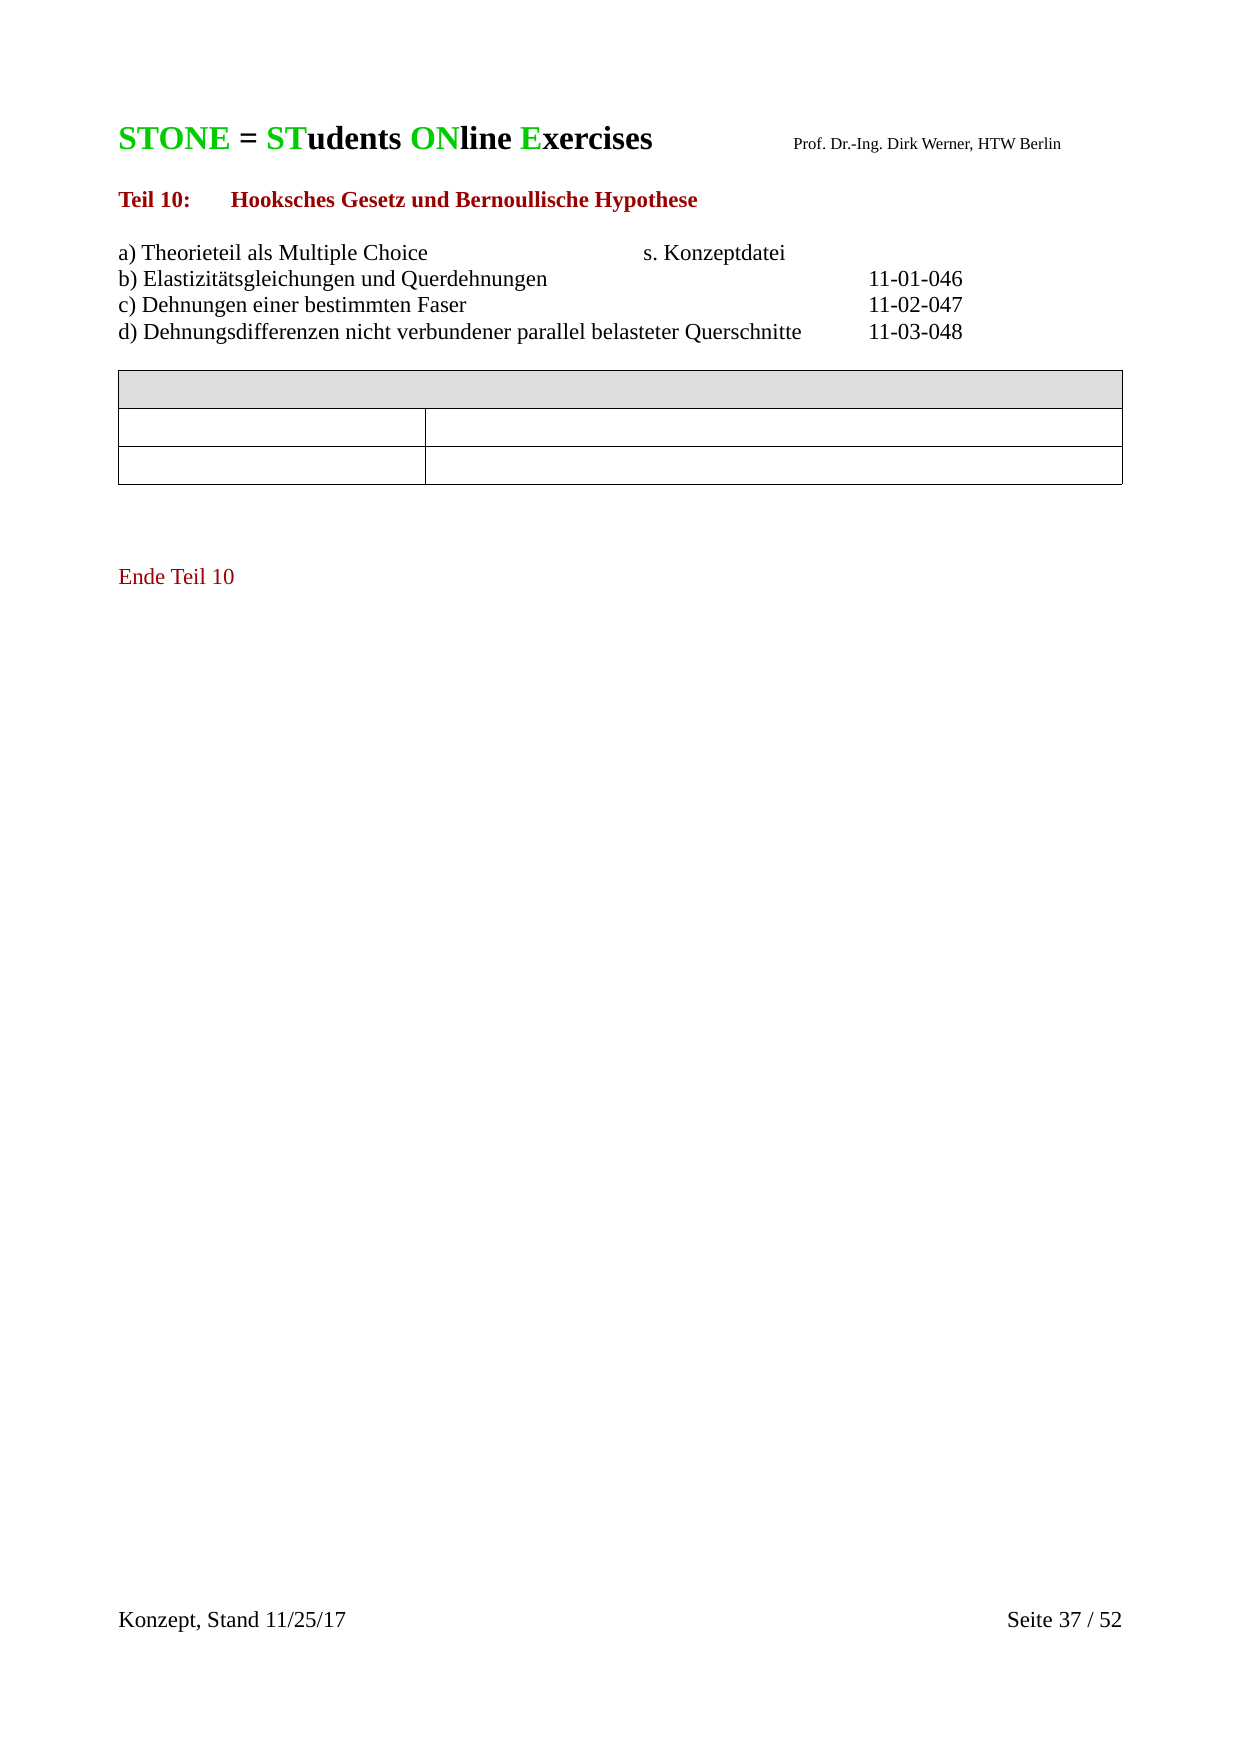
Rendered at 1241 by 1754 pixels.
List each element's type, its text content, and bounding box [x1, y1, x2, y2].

text Teil 10: Hooksches Gesetz und Bernoullische Hypothese [118, 186, 1122, 212]
table_cell [426, 447, 1122, 484]
table_cell [119, 447, 425, 484]
text b) Elastizitätsgleichungen und Querdehnungen 11-01-046 [118, 265, 1122, 291]
table_cell [119, 409, 425, 446]
text Ende Teil 10 [118, 563, 1122, 590]
text d) Dehnungsdifferenzen nicht verbundener parallel belasteter Querschnitte 11-03-048 [118, 318, 1122, 344]
text c) Dehnungen einer bestimmten Faser 11-02-047 [118, 291, 1122, 318]
table_header [119, 371, 1122, 408]
table_cell [426, 409, 1122, 446]
text a) Theorieteil als Multiple Choice s. Konzeptdatei [118, 239, 1122, 265]
